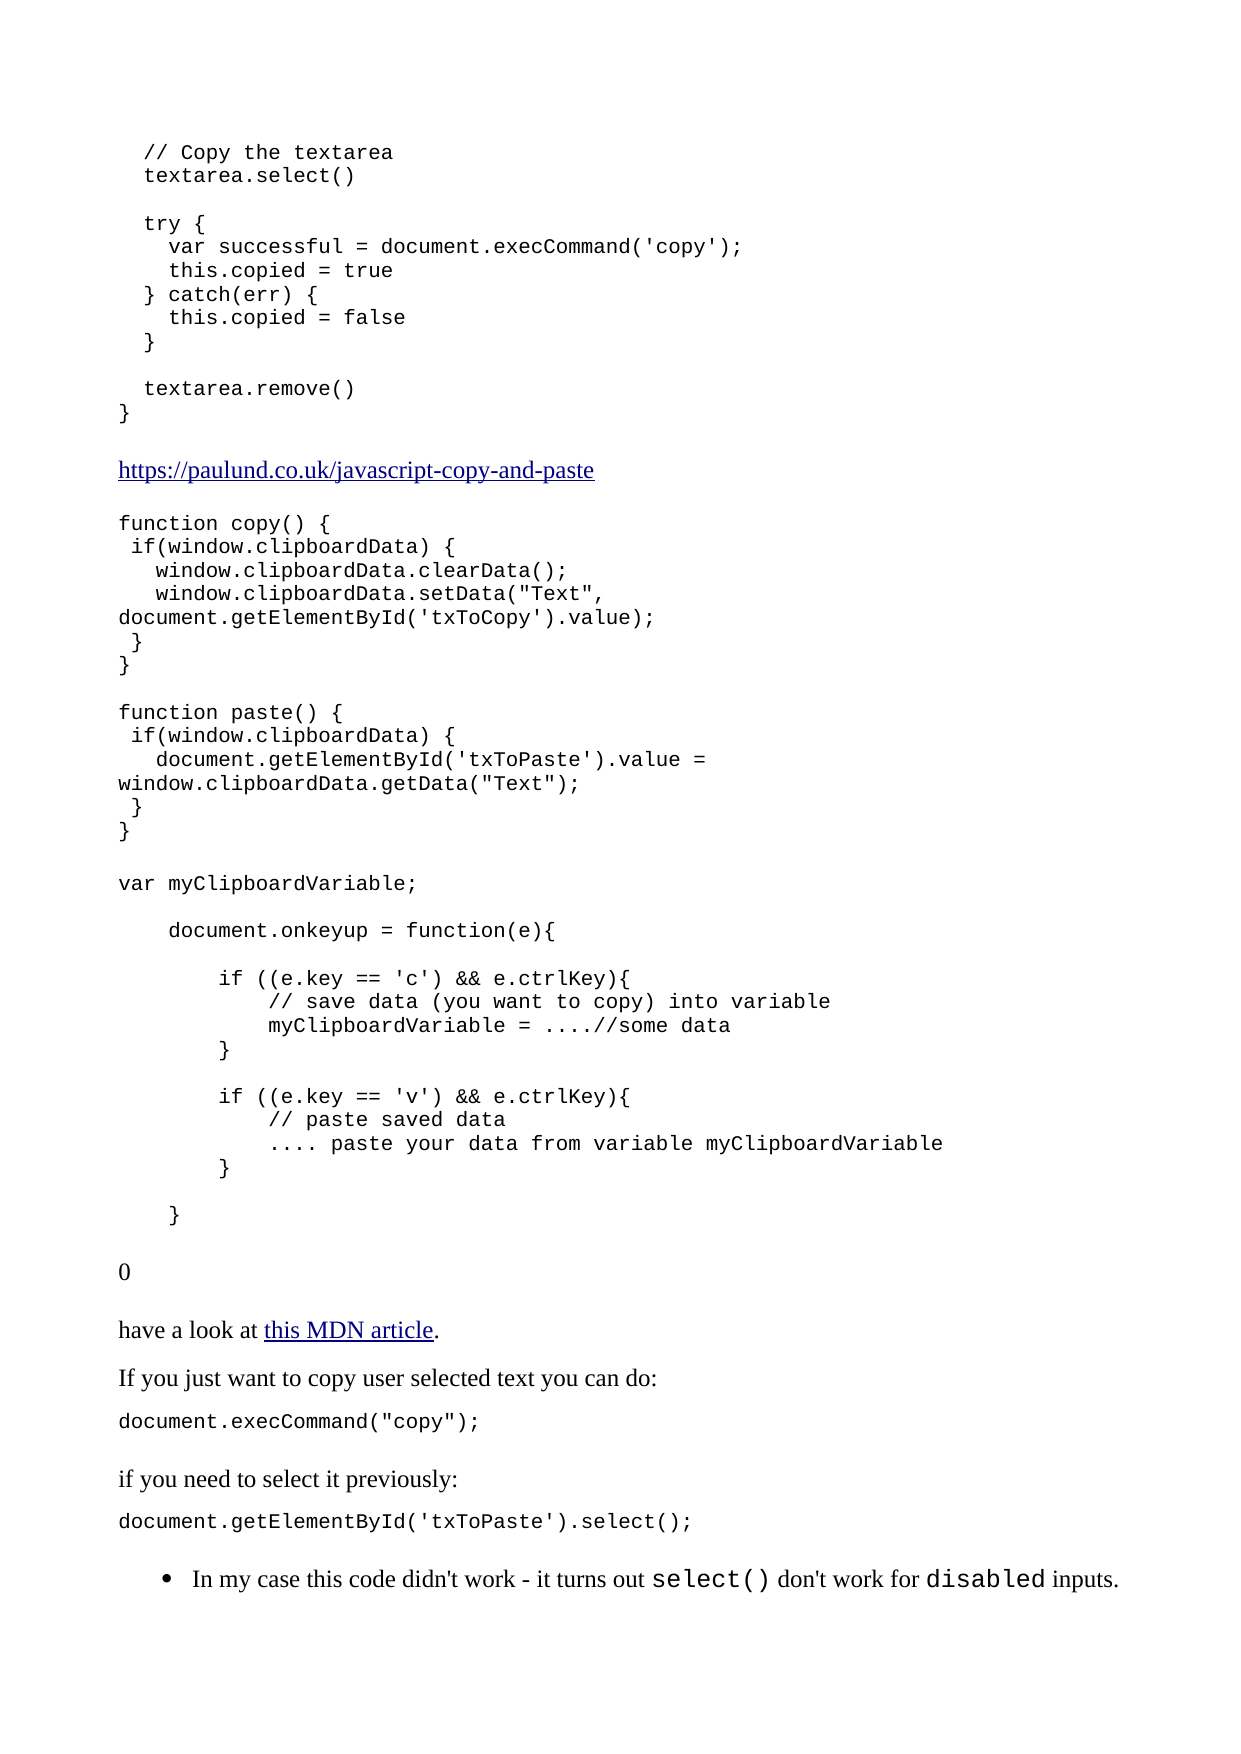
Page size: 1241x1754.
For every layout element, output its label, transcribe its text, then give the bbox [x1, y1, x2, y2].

text } [118, 402, 1122, 426]
text } [118, 1157, 1122, 1180]
text document.getElementById('txToPaste').value = window.clipboardData.getData("Text"); [118, 749, 1122, 796]
text } [118, 331, 1122, 354]
text textarea.remove() [118, 378, 1122, 402]
text this.copied = false [118, 307, 1122, 331]
text 0 [118, 1257, 1122, 1286]
list In my case this code didn't work - it turns out select() don't work for disabled inputs. [162, 1564, 1122, 1595]
text If you just want to copy user selected text you can do: [118, 1363, 1122, 1392]
text this.copied = true [118, 260, 1122, 284]
text if(window.clipboardData) { [118, 536, 1122, 560]
text } [118, 654, 1122, 678]
text var successful = document.execCommand('copy'); [118, 236, 1122, 260]
text } [118, 1204, 1122, 1228]
text } [118, 796, 1122, 820]
text if ((e.key == 'v') && e.ctrlKey){ [118, 1086, 1122, 1109]
text function copy() { [118, 512, 1122, 536]
text if(window.clipboardData) { [118, 725, 1122, 749]
text textarea.select() [118, 165, 1122, 189]
text } [118, 631, 1122, 654]
text https://paulund.co.uk/javascript-copy-and-paste [118, 455, 1122, 484]
text window.clipboardData.clearData(); [118, 560, 1122, 583]
text } [118, 820, 1122, 843]
text // Copy the textarea [118, 142, 1122, 165]
text .... paste your data from variable myClipboardVariable [118, 1133, 1122, 1157]
text // paste saved data [118, 1109, 1122, 1133]
text myClipboardVariable = ....//some data [118, 1015, 1122, 1038]
text // save data (you want to copy) into variable [118, 991, 1122, 1015]
text if you need to select it previously: [118, 1464, 1122, 1492]
text window.clipboardData.setData("Text", document.getElementById('txToCopy').value); [118, 583, 1122, 631]
text try { [118, 213, 1122, 236]
text document.onkeyup = function(e){ [118, 920, 1122, 944]
text if ((e.key == 'c') && e.ctrlKey){ [118, 968, 1122, 991]
text document.execCommand("copy"); [118, 1411, 1122, 1434]
text function paste() { [118, 702, 1122, 725]
text } [118, 1038, 1122, 1062]
text have a look at this MDN article. [118, 1315, 1122, 1344]
text var myClipboardVariable; [118, 873, 1122, 897]
text document.getElementById('txToPaste').select(); [118, 1511, 1122, 1535]
text } catch(err) { [118, 284, 1122, 307]
